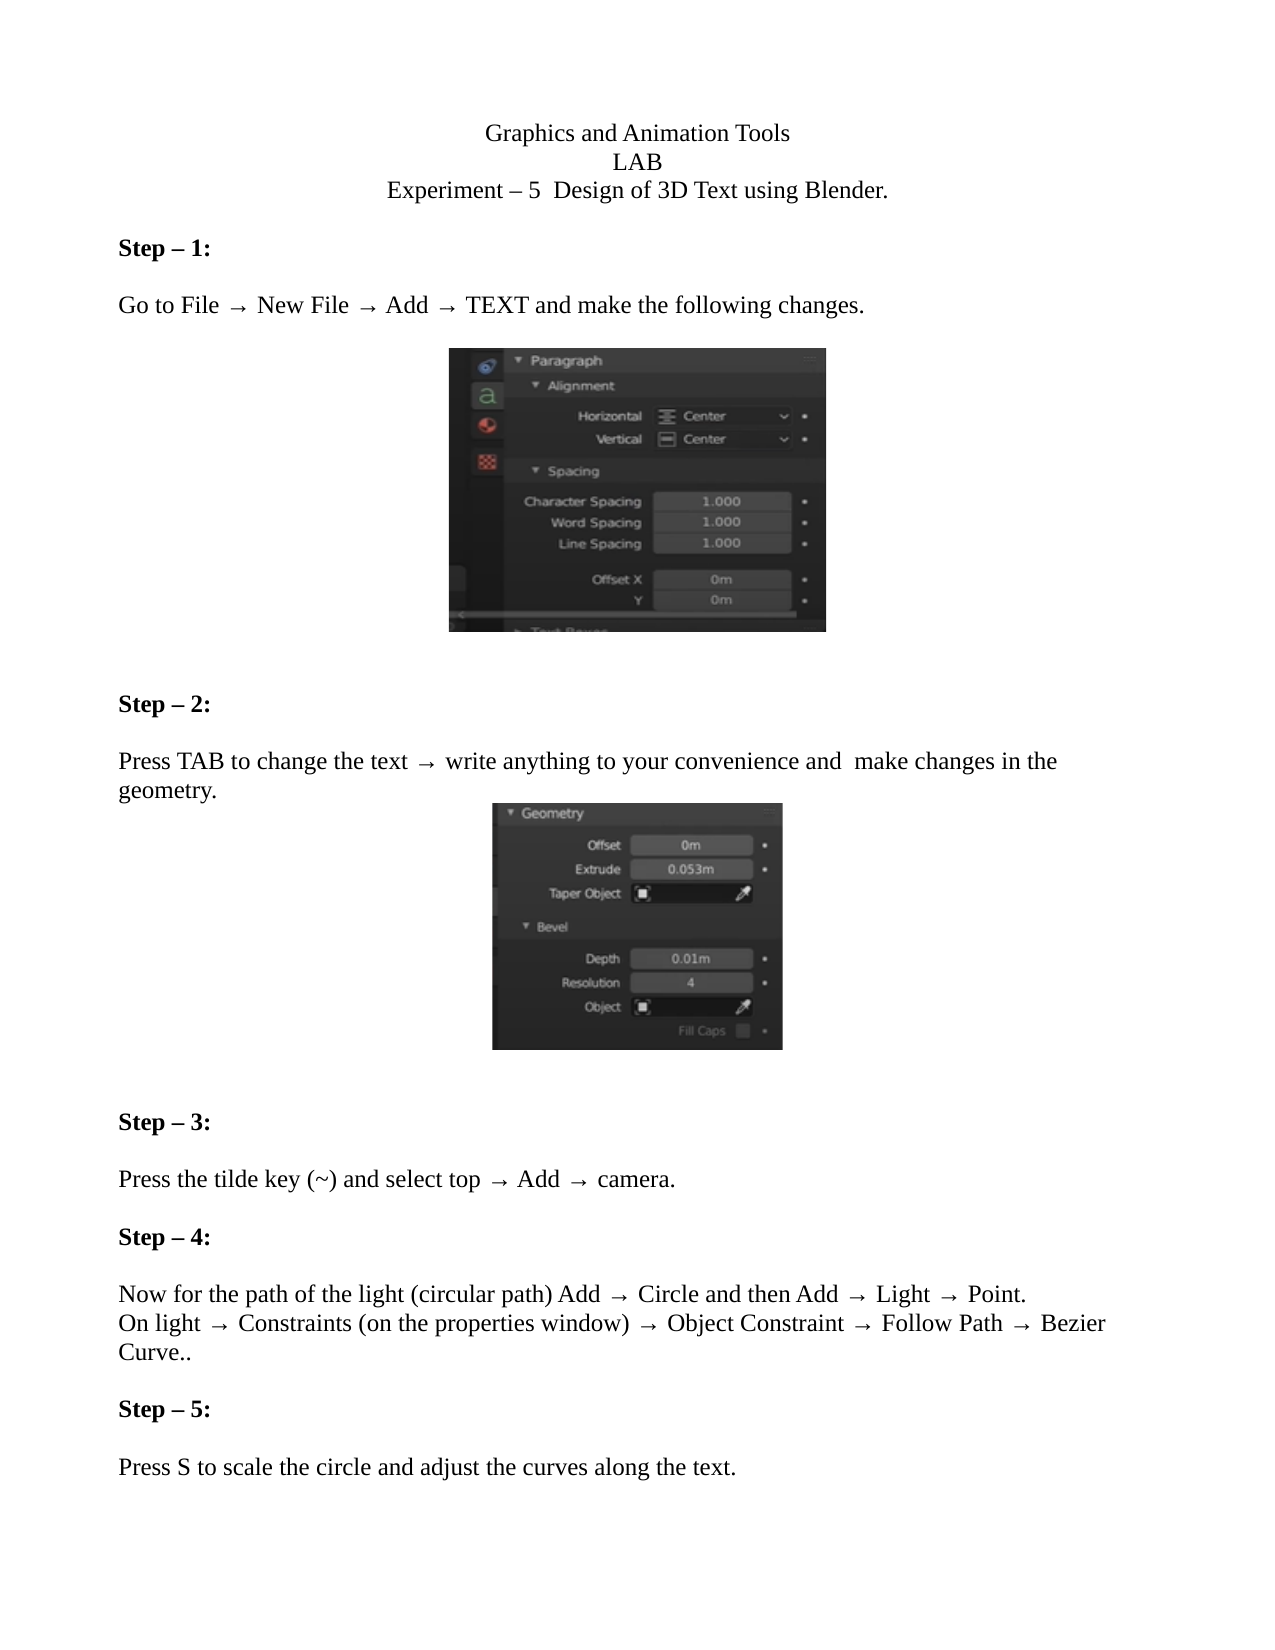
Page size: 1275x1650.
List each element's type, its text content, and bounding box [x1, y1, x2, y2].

text Press the tilde key (~) and select top → Add → camera. [118, 1164, 1157, 1193]
text Press TAB to change the text → write anything to your convenience and make changes in the geometry. [118, 746, 1157, 804]
text Step – 3: [118, 1107, 1157, 1135]
text Step – 1: [118, 233, 1157, 262]
text Step – 5: [118, 1394, 1157, 1423]
text Experiment – 5 Design of 3D Text using Blender. [118, 176, 1157, 204]
text Now for the path of the light (circular path) Add → Circle and then Add → Light → Point. [118, 1279, 1157, 1308]
text Graphics and Animation Tools [118, 118, 1157, 147]
text Go to File → New File → Add → TEXT and make the following changes. [118, 291, 1157, 319]
text Press S to scale the circle and adjust the curves along the text. [118, 1452, 1157, 1480]
text On light → Constraints (on the properties window) → Object Constraint → Follow Path → Bezier Curve.. [118, 1308, 1157, 1365]
text LAB [118, 147, 1157, 176]
text Step – 2: [118, 689, 1157, 718]
text Step – 4: [118, 1222, 1157, 1250]
